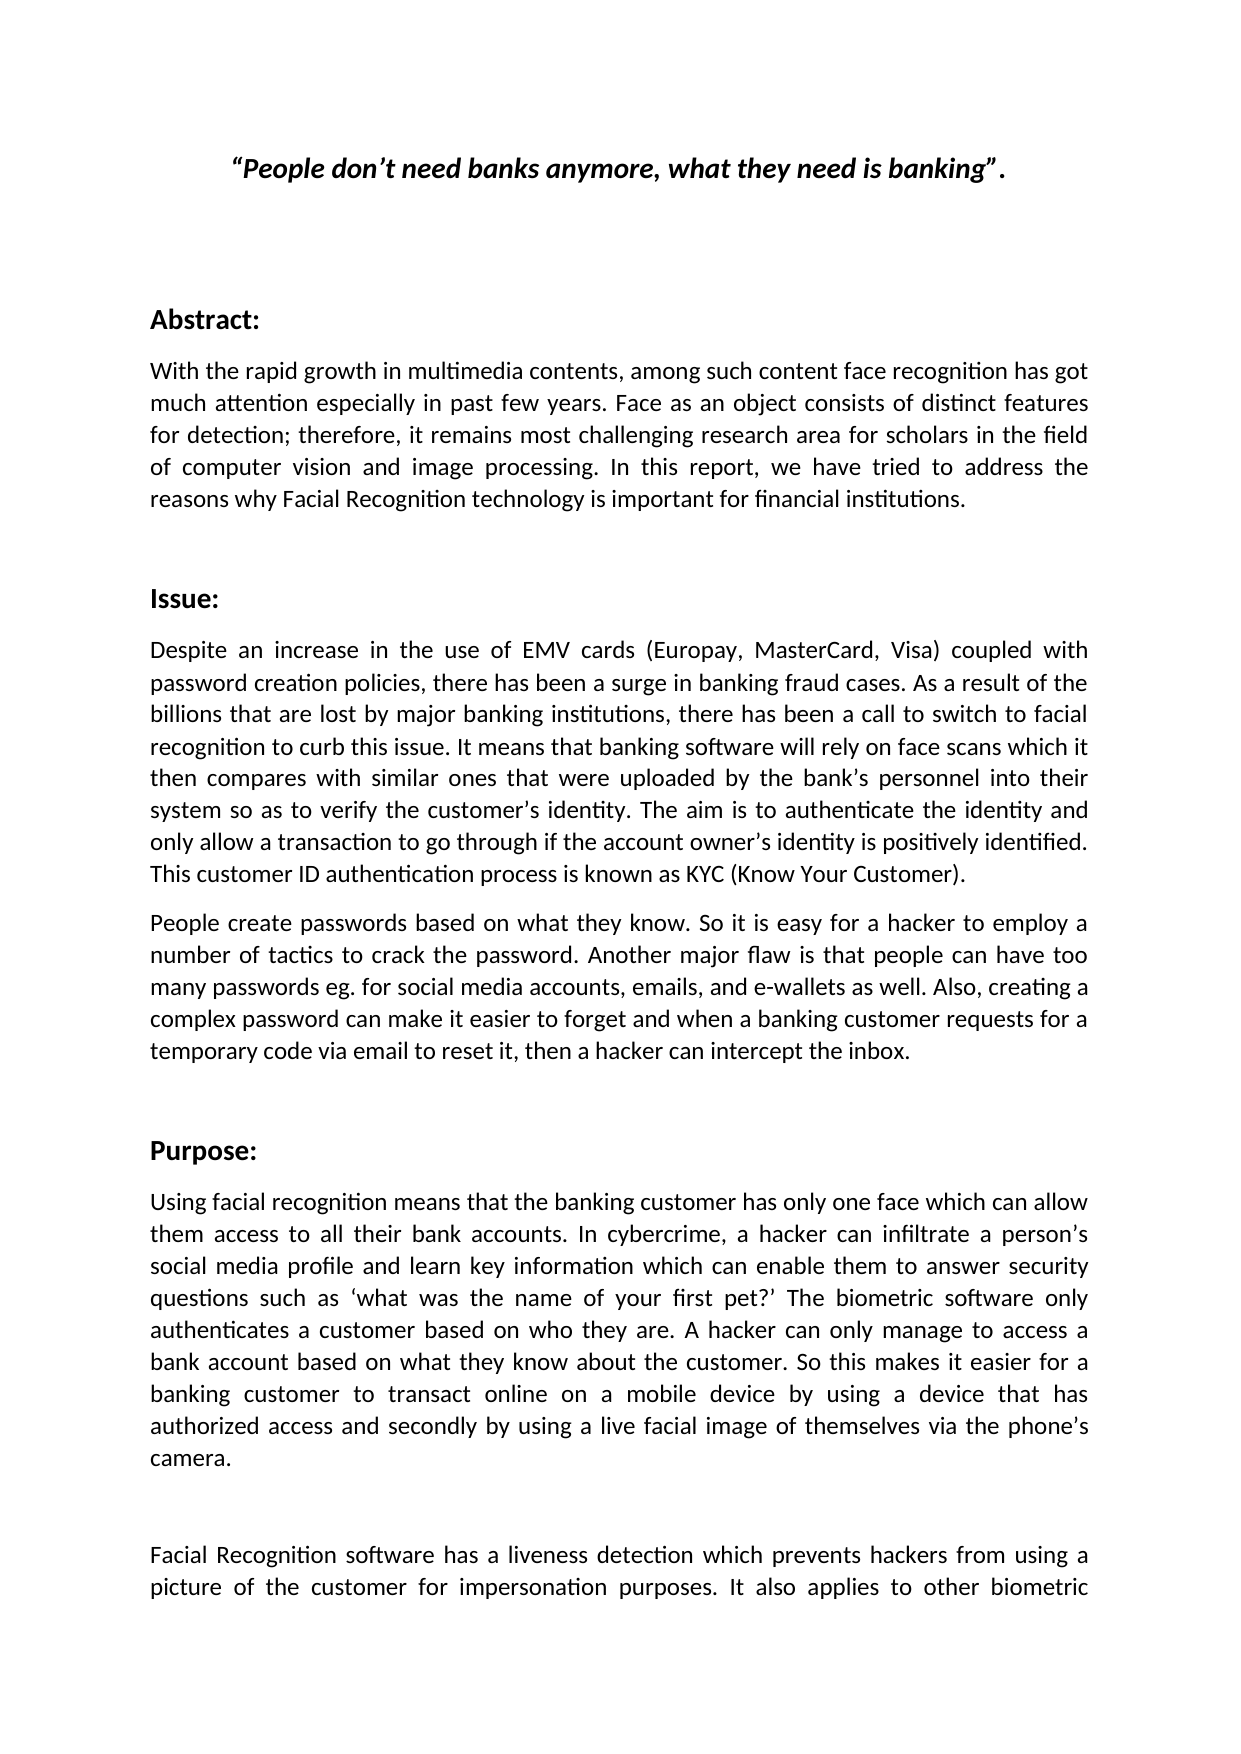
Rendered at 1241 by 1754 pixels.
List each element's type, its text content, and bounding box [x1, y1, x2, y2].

text Issue: [150, 581, 1090, 616]
text With the rapid growth in multimedia contents, among such content face recognition has got much attention especially in past few years. Face as an object consists of distinct features for detection; therefore, it remains most challenging research area for scholars in the field of computer vision and image processing. In this report, we have tried to address the reasons why Facial Recognition technology is important for financial institutions. [150, 355, 1090, 514]
text Despite an increase in the use of EMV cards (Europay, MasterCard, Visa) coupled with password creation policies, there has been a surge in banking fraud cases. As a result of the billions that are lost by major banking institutions, there has been a call to switch to facial recognition to curb this issue. It means that banking software will rely on face scans which it then compares with similar ones that were uploaded by the bank’s personnel into their system so as to verify the customer’s identity. The aim is to authenticate the identity and only allow a transaction to go through if the account owner’s identity is positively identified. This customer ID authentication process is known as KYC (Know Your Customer). [150, 635, 1090, 889]
text Purpose: [150, 1132, 1090, 1168]
text “People don’t need banks anymore, what they need is banking”. [150, 150, 1090, 186]
text Facial Recognition software has a liveness detection which prevents hackers from using a picture of the customer for impersonation purposes. It also applies to other biometric [150, 1539, 1090, 1602]
text Abstract: [150, 301, 1090, 337]
text Using facial recognition means that the banking customer has only one face which can allow them access to all their bank accounts. In cybercrime, a hacker can infiltrate a person’s social media profile and learn key information which can enable them to answer security questions such as ‘what was the name of your first pet?’ The biometric software only authenticates a customer based on who they are. A hacker can only manage to access a bank account based on what they know about the customer. So this makes it easier for a banking customer to transact online on a mobile device by using a device that has authorized access and secondly by using a live facial image of themselves via the phone’s camera. [150, 1186, 1090, 1473]
text People create passwords based on what they know. So it is easy for a hacker to employ a number of tactics to crack the password. Another major flaw is that people can have too many passwords eg. for social media accounts, emails, and e-wallets as well. Also, creating a complex password can make it easier to forget and when a banking customer requests for a temporary code via email to reset it, then a hacker can intercept the inbox. [150, 907, 1090, 1066]
